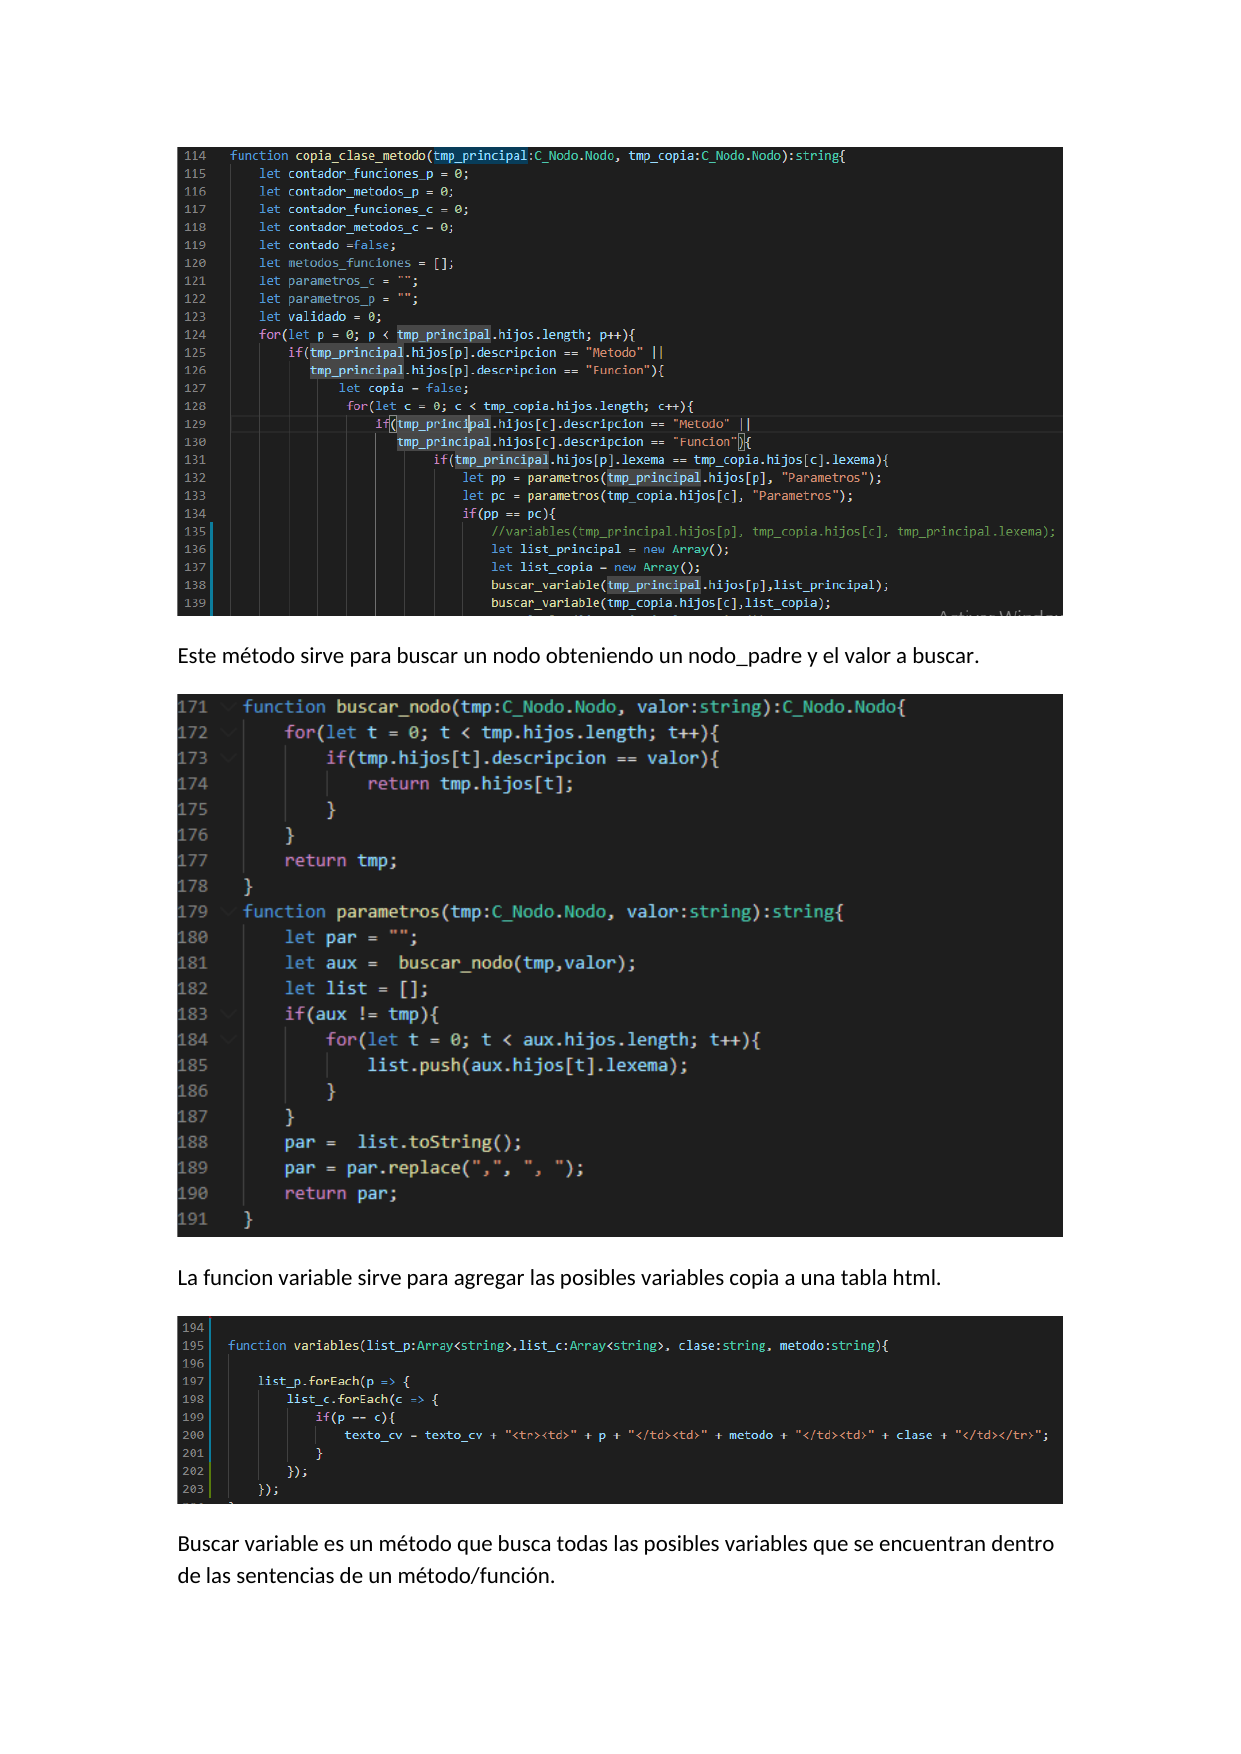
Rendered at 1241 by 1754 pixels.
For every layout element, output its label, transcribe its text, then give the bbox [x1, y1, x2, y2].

picture [177, 1316, 1063, 1504]
text Este método sirve para buscar un nodo obteniendo un nodo_padre y el valor a buscar. [177, 641, 1063, 669]
text Buscar variable es un método que busca todas las posibles variables que se encuentran dentro de las sentencias de un método/función. [177, 1529, 1063, 1589]
text La funcion variable sirve para agregar las posibles variables copia a una tabla html. [177, 1263, 1063, 1291]
picture [177, 694, 1063, 1237]
picture [177, 147, 1063, 616]
